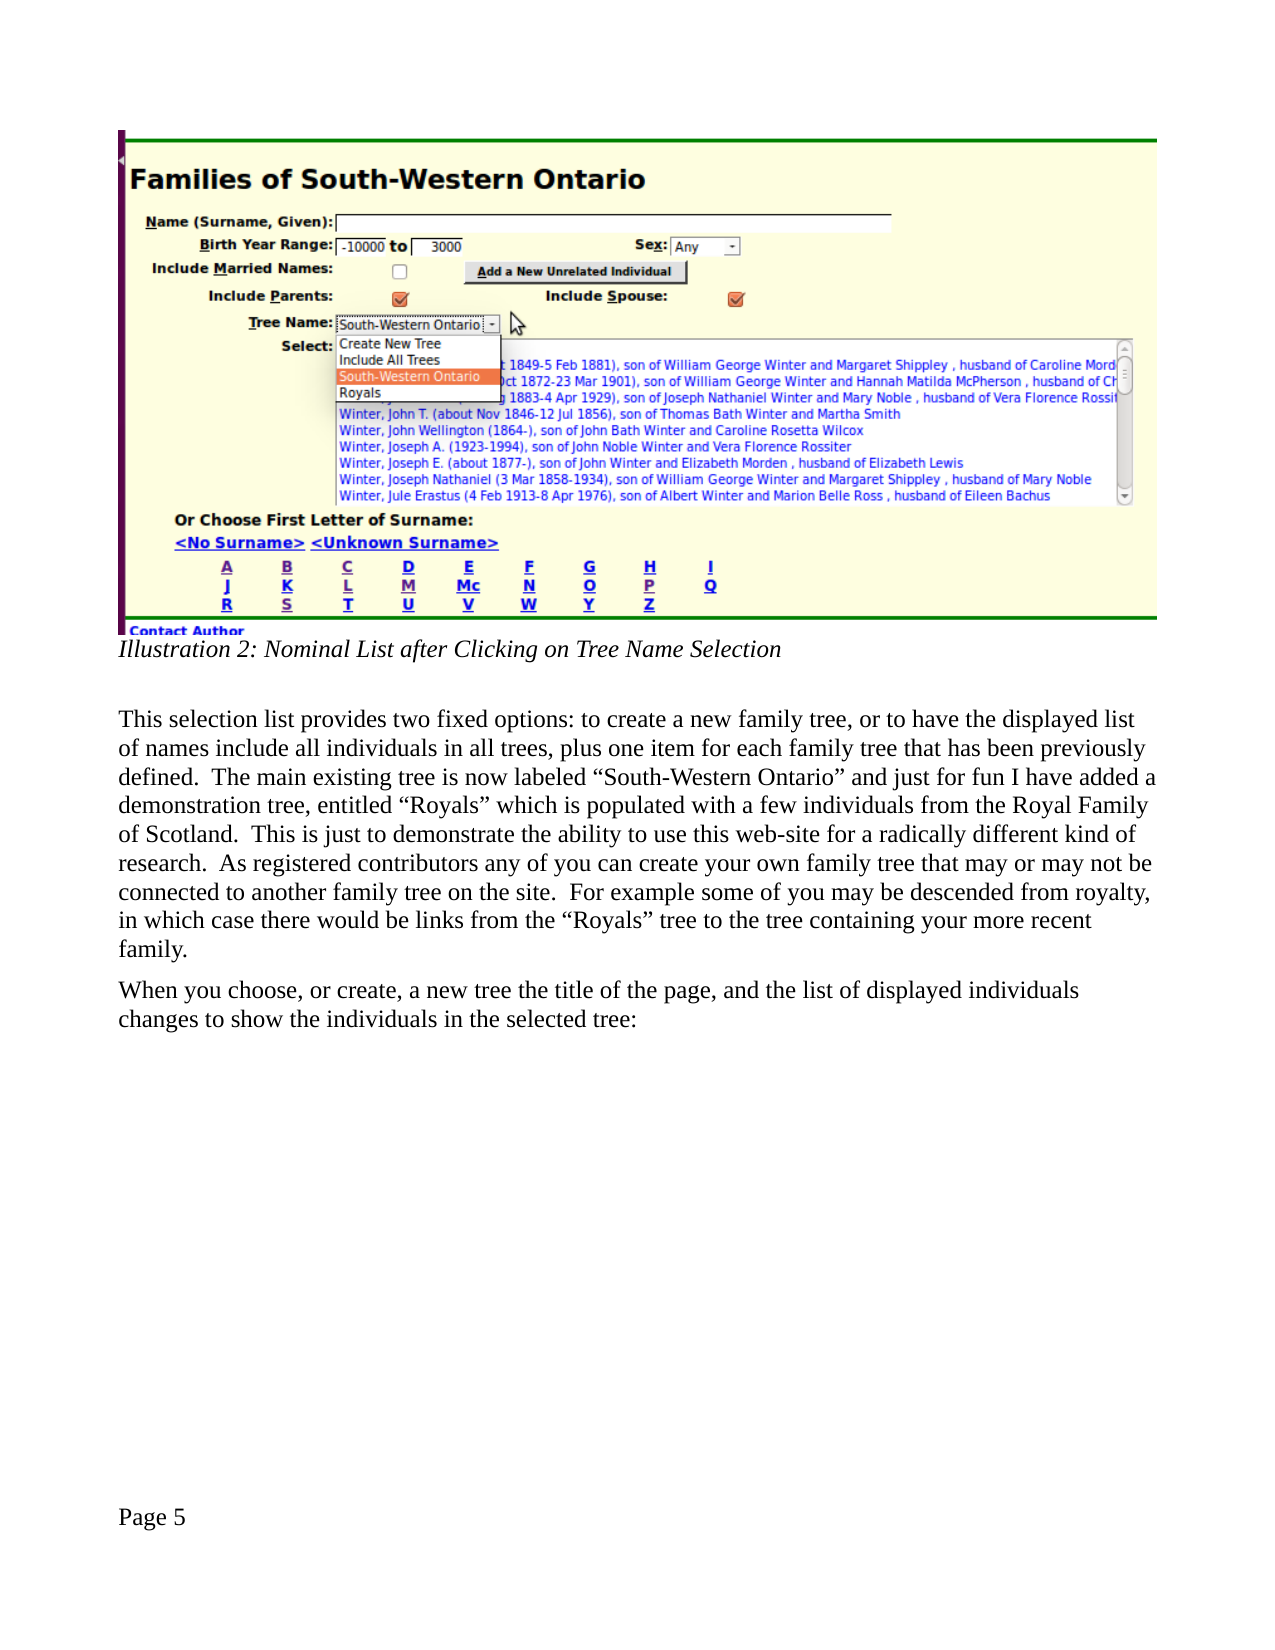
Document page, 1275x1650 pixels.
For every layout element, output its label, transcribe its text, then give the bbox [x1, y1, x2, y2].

picture [118, 130, 1157, 635]
text This selection list provides two fixed options: to create a new family tree, or to have the displayed list of names include all individuals in all trees, plus one item for each family tree that has been previously defined. The main existing tree is now labeled “South-Western Ontario” and just for fun I have added a demonstration tree, entitled “Royals” which is populated with a few individuals from the Royal Family of Scotland. This is just to demonstrate the ability to use this web-site for a radically different kind of research. As registered contributors any of you can create your own family tree that may or may not be connected to another family tree on the site. For example some of you may be descended from royalty, in which case there would be links from the “Royals” tree to the tree containing your more recent family. [118, 704, 1157, 963]
text When you choose, or create, a new tree the title of the page, and the list of displayed individuals changes to show the individuals in the selected tree: [118, 975, 1157, 1033]
text Illustration 2: Nominal List after Clicking on Tree Name Selection [118, 635, 1157, 663]
